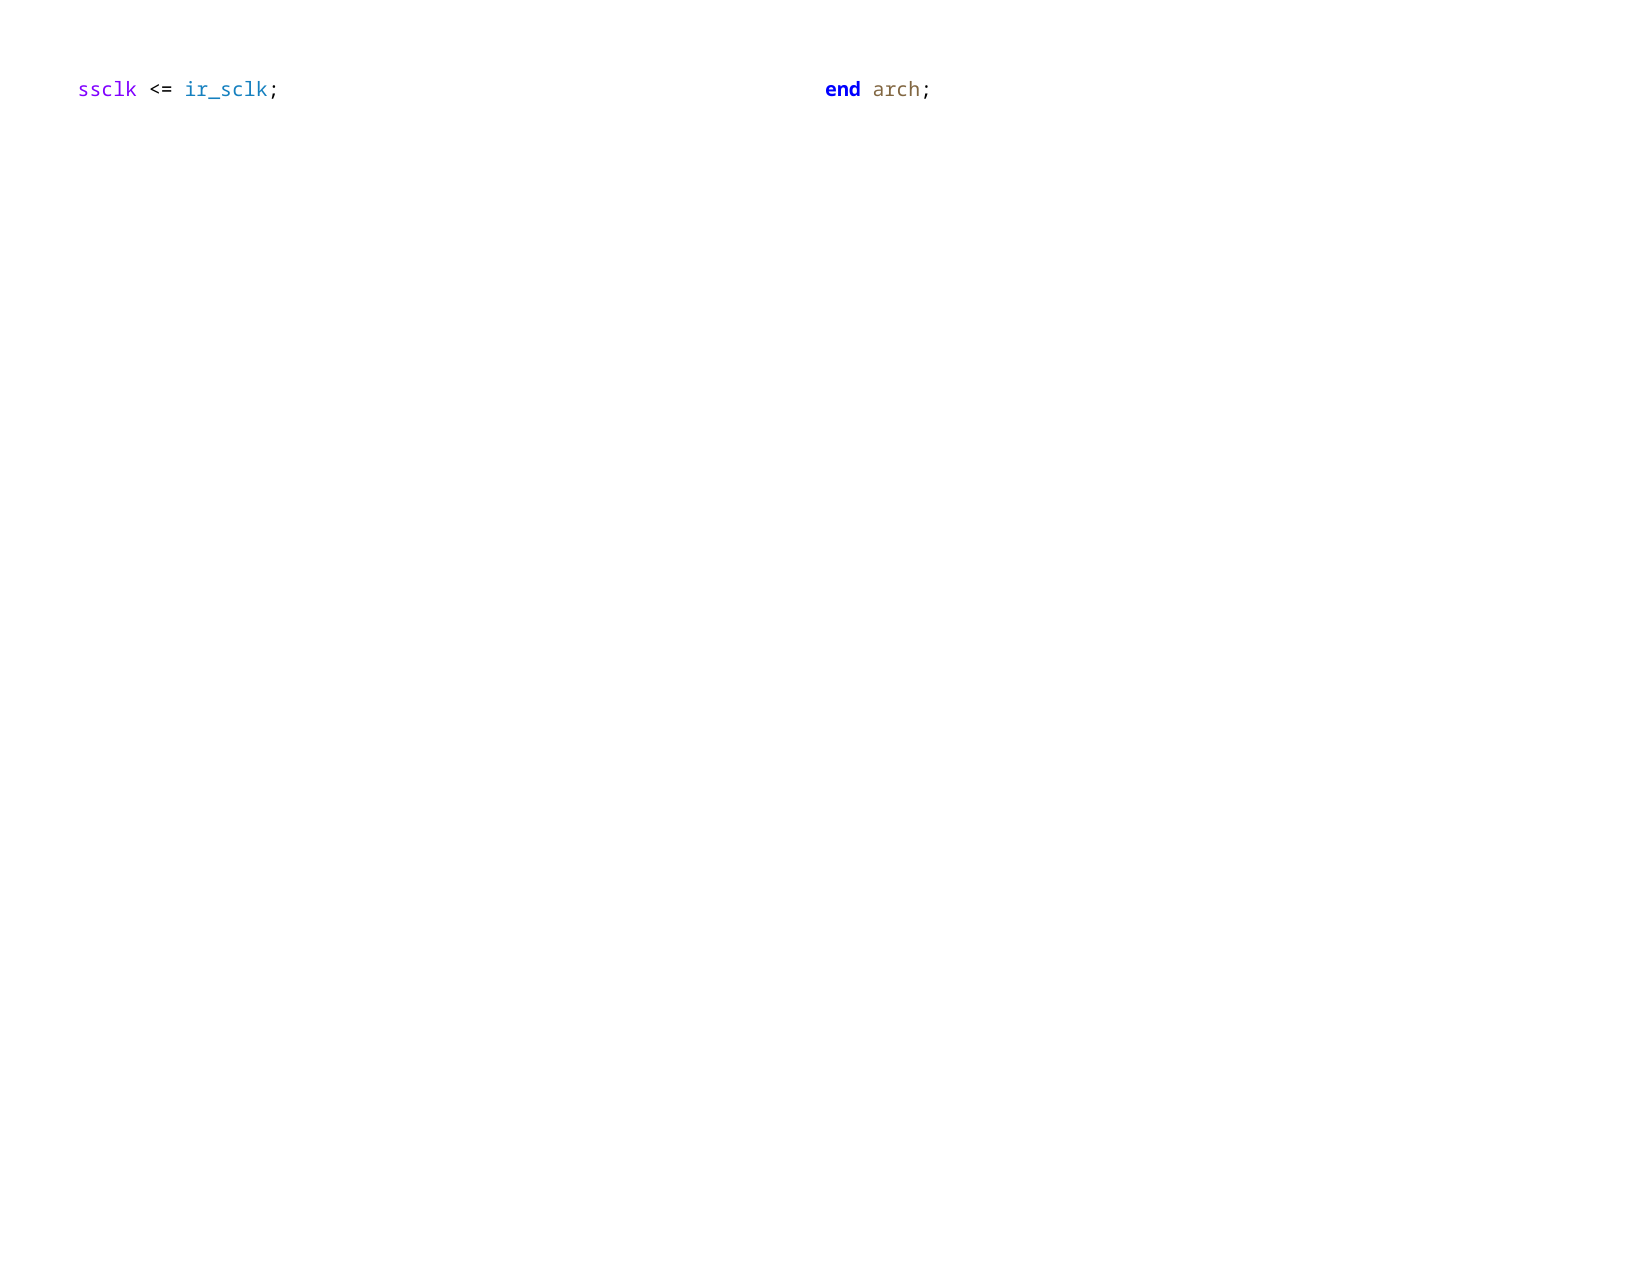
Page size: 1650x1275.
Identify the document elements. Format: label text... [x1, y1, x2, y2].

text end arch; [825, 75, 1620, 102]
text ssclk <= ir_sclk; [30, 75, 825, 102]
